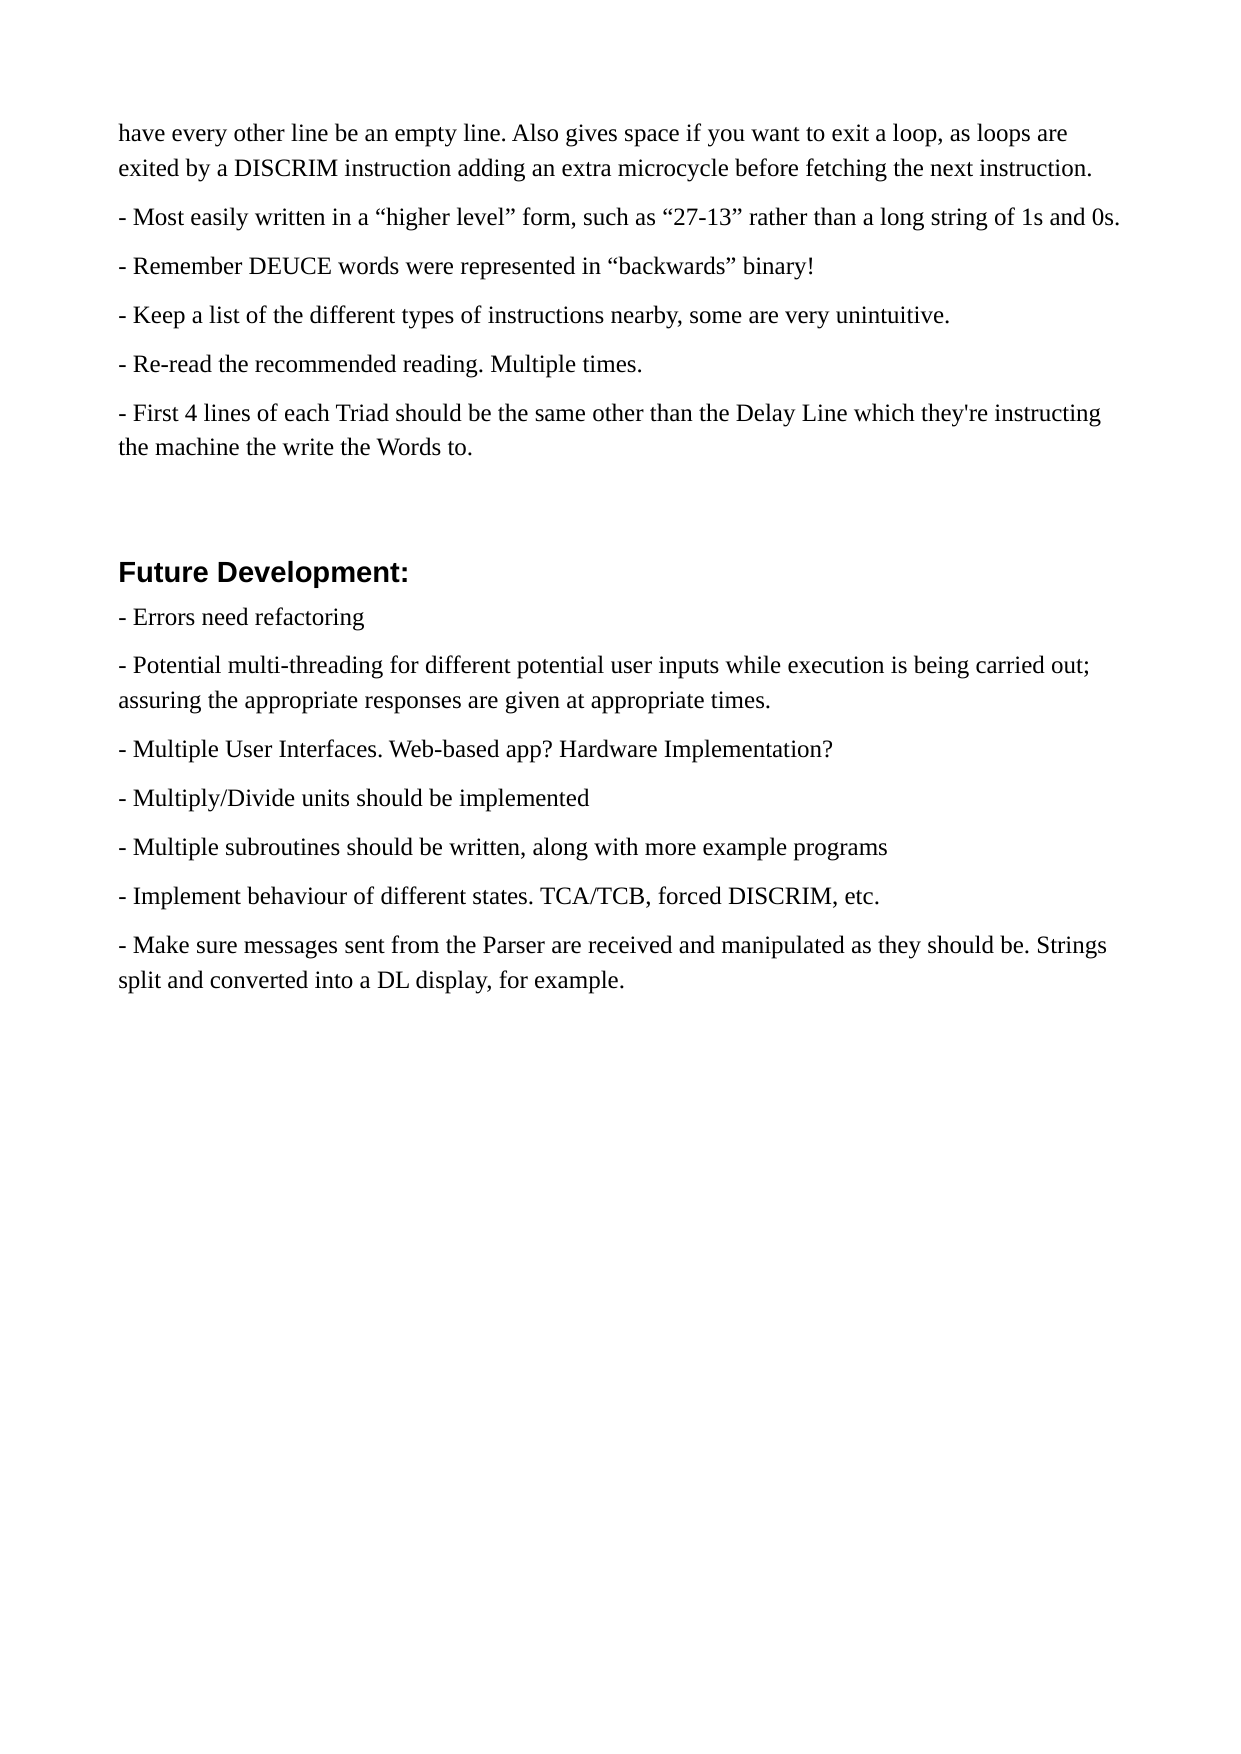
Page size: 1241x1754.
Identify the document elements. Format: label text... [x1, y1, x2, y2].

text - Keep a list of the different types of instructions nearby, some are very unintuitive. [118, 300, 1122, 328]
text - First 4 lines of each Triad should be the same other than the Delay Line which they're instructing the machine the write the Words to. [118, 398, 1122, 461]
text - Re-read the recommended reading. Multiple times. [118, 349, 1122, 378]
text - Implement behaviour of different states. TCA/TCB, forced DISCRIM, etc. [118, 881, 1122, 910]
text - Multiple User Interfaces. Web-based app? Hardware Implementation? [118, 734, 1122, 763]
text - Errors need refactoring [118, 602, 1122, 630]
text have every other line be an empty line. Also gives space if you want to exit a loop, as loops are exited by a DISCRIM instruction adding an extra microcycle before fetching the next instruction. [118, 118, 1122, 181]
subtitle Future Development: [118, 556, 1122, 589]
text - Most easily written in a “higher level” form, such as “27-13” rather than a long string of 1s and 0s. [118, 202, 1122, 230]
text - Potential multi-threading for different potential user inputs while execution is being carried out; assuring the appropriate responses are given at appropriate times. [118, 651, 1122, 714]
text - Multiple subroutines should be written, along with more example programs [118, 832, 1122, 861]
text - Make sure messages sent from the Parser are received and manipulated as they should be. Strings split and converted into a DL display, for example. [118, 930, 1122, 994]
text - Multiply/Divide units should be implemented [118, 783, 1122, 812]
text - Remember DEUCE words were represented in “backwards” binary! [118, 251, 1122, 279]
